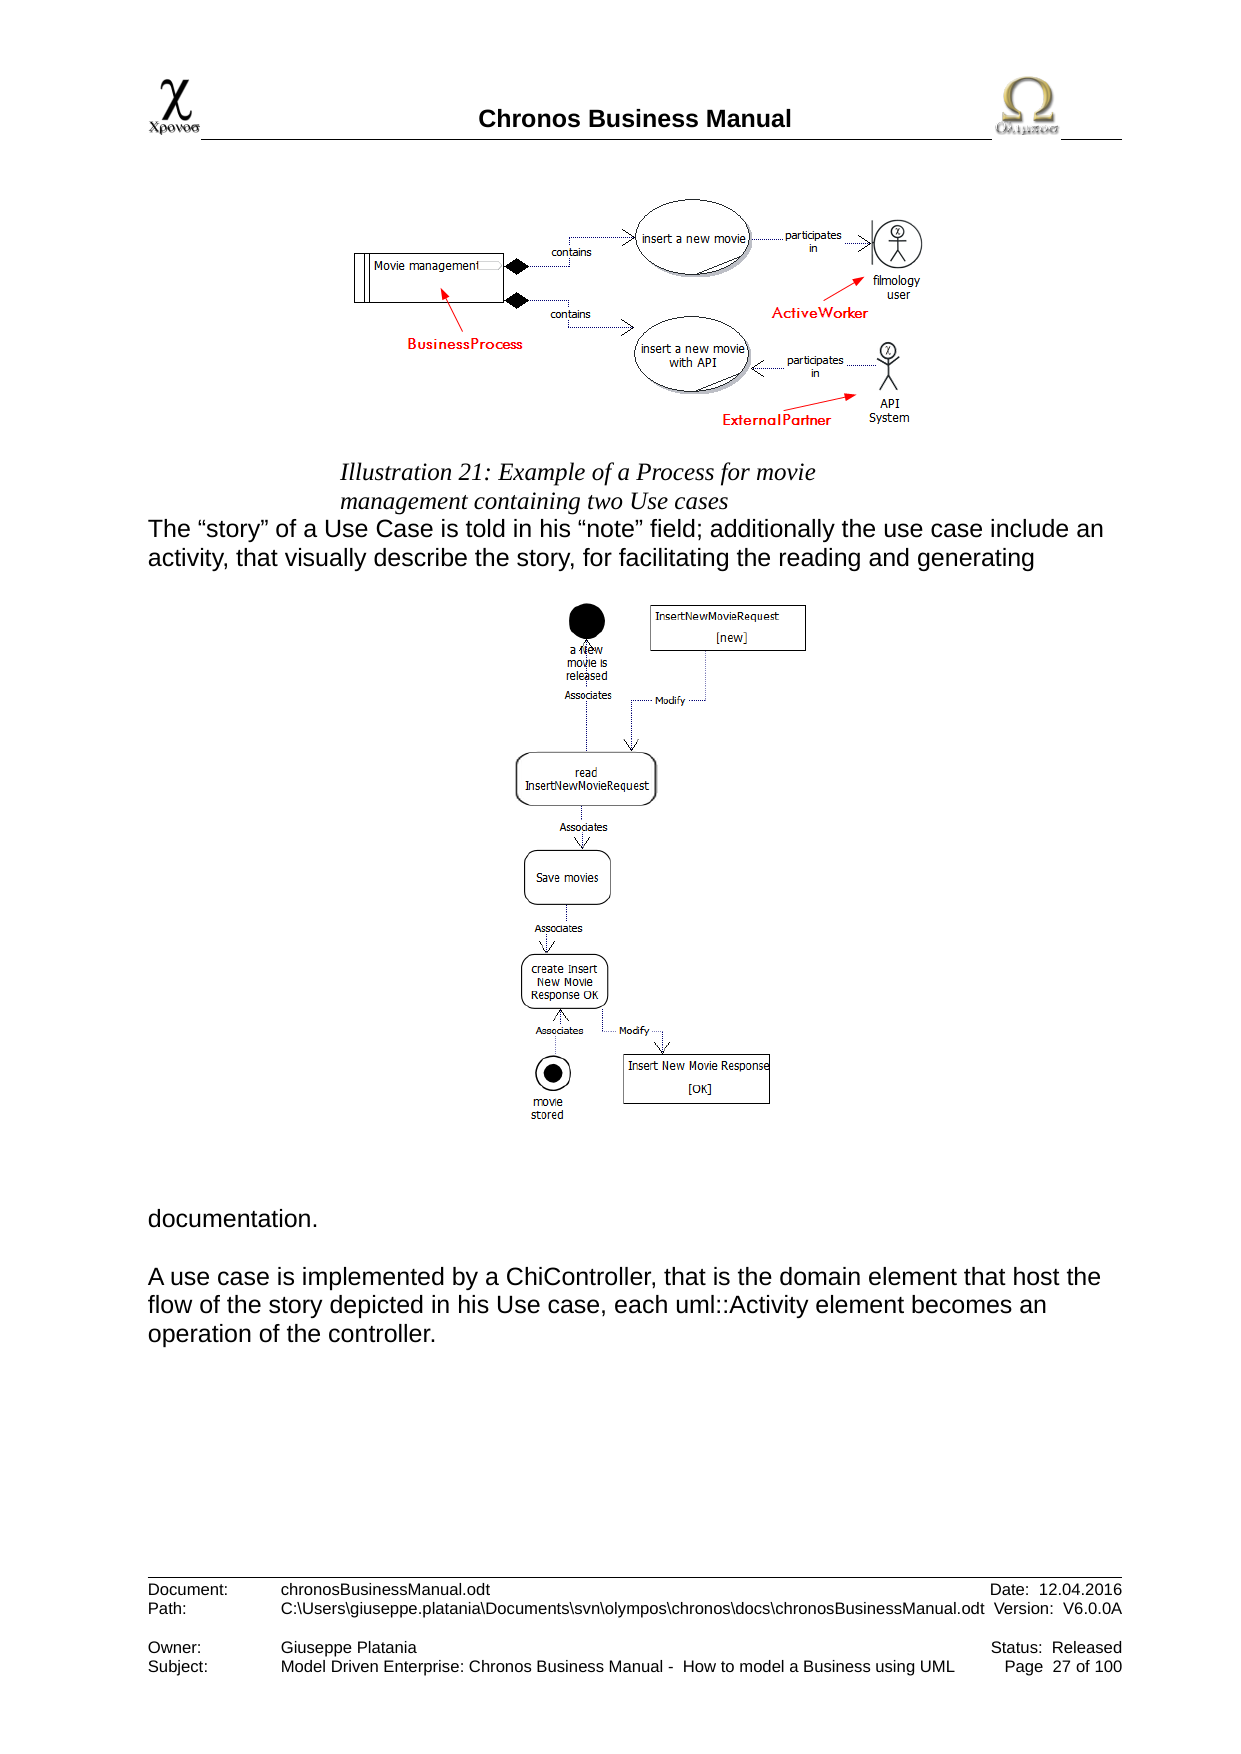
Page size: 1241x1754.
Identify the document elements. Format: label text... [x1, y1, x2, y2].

picture [339, 189, 931, 433]
text A use case is implemented by a ChiController, that is the domain element that host the flow of the story depicted in his Use case, each uml::Activity element becomes an operation of the controller. [148, 1262, 1122, 1348]
picture [147, 75, 201, 135]
picture [992, 75, 1061, 135]
picture [488, 593, 814, 1125]
text The “story” of a Use Case is told in his “note” field; additionally the use case include an activity, that visually describe the story, for facilitating the reading and generating documentation. [148, 177, 1122, 1233]
text Illustration 21: Example of a Process for movie management containing two Use cases [340, 457, 930, 514]
